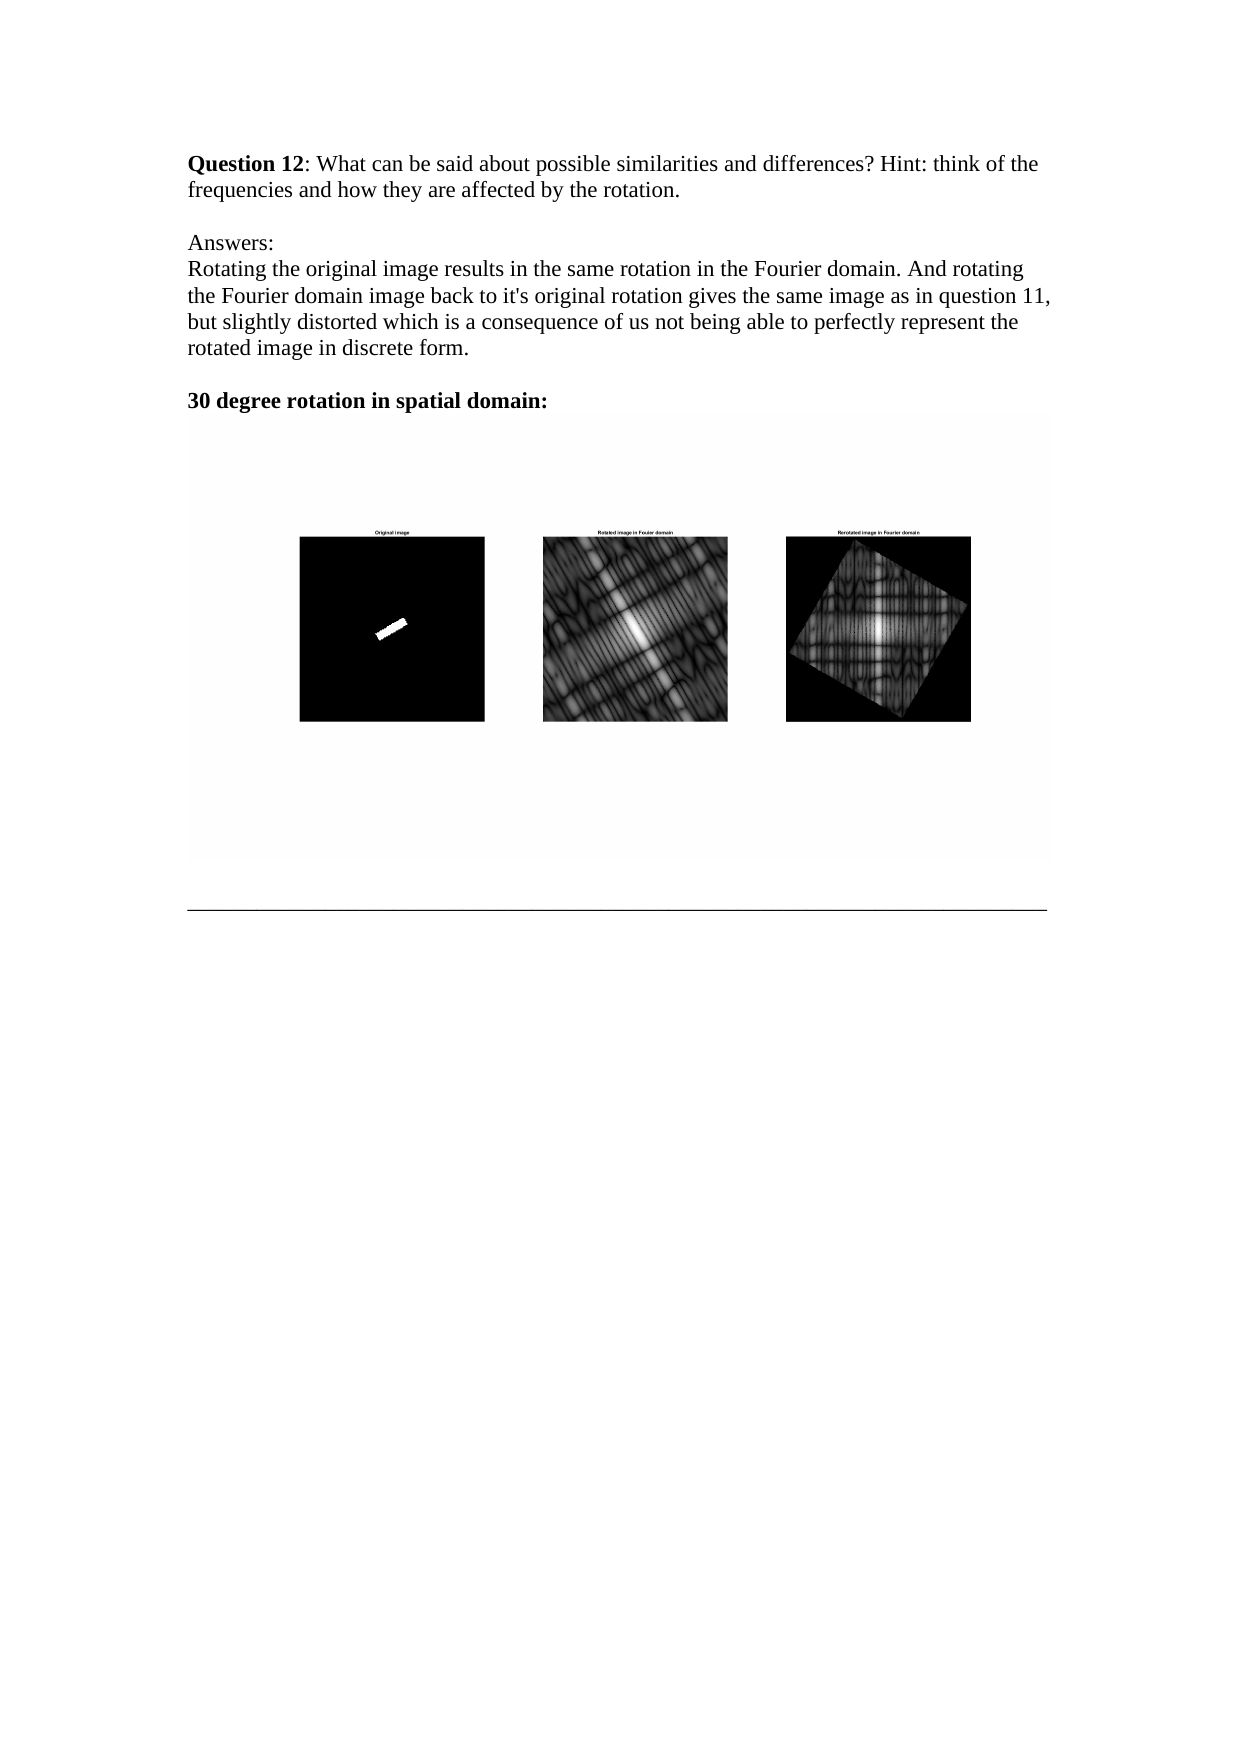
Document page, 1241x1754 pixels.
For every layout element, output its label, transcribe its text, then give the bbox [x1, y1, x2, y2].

text ___________________________________________________________________________ [187, 887, 1053, 913]
text Answers: [187, 229, 1053, 255]
picture [187, 413, 1053, 861]
text Rotating the original image results in the same rotation in the Fourier domain. And rotating the Fourier domain image back to it's original rotation gives the same image as in question 11, but slightly distorted which is a consequence of us not being able to perfectly represent the rotated image in discrete form. [187, 255, 1053, 361]
text Question 12: What can be said about possible similarities and differences? Hint: think of the frequencies and how they are affected by the rotation. [187, 150, 1053, 203]
text 30 degree rotation in spatial domain: [187, 387, 1053, 413]
